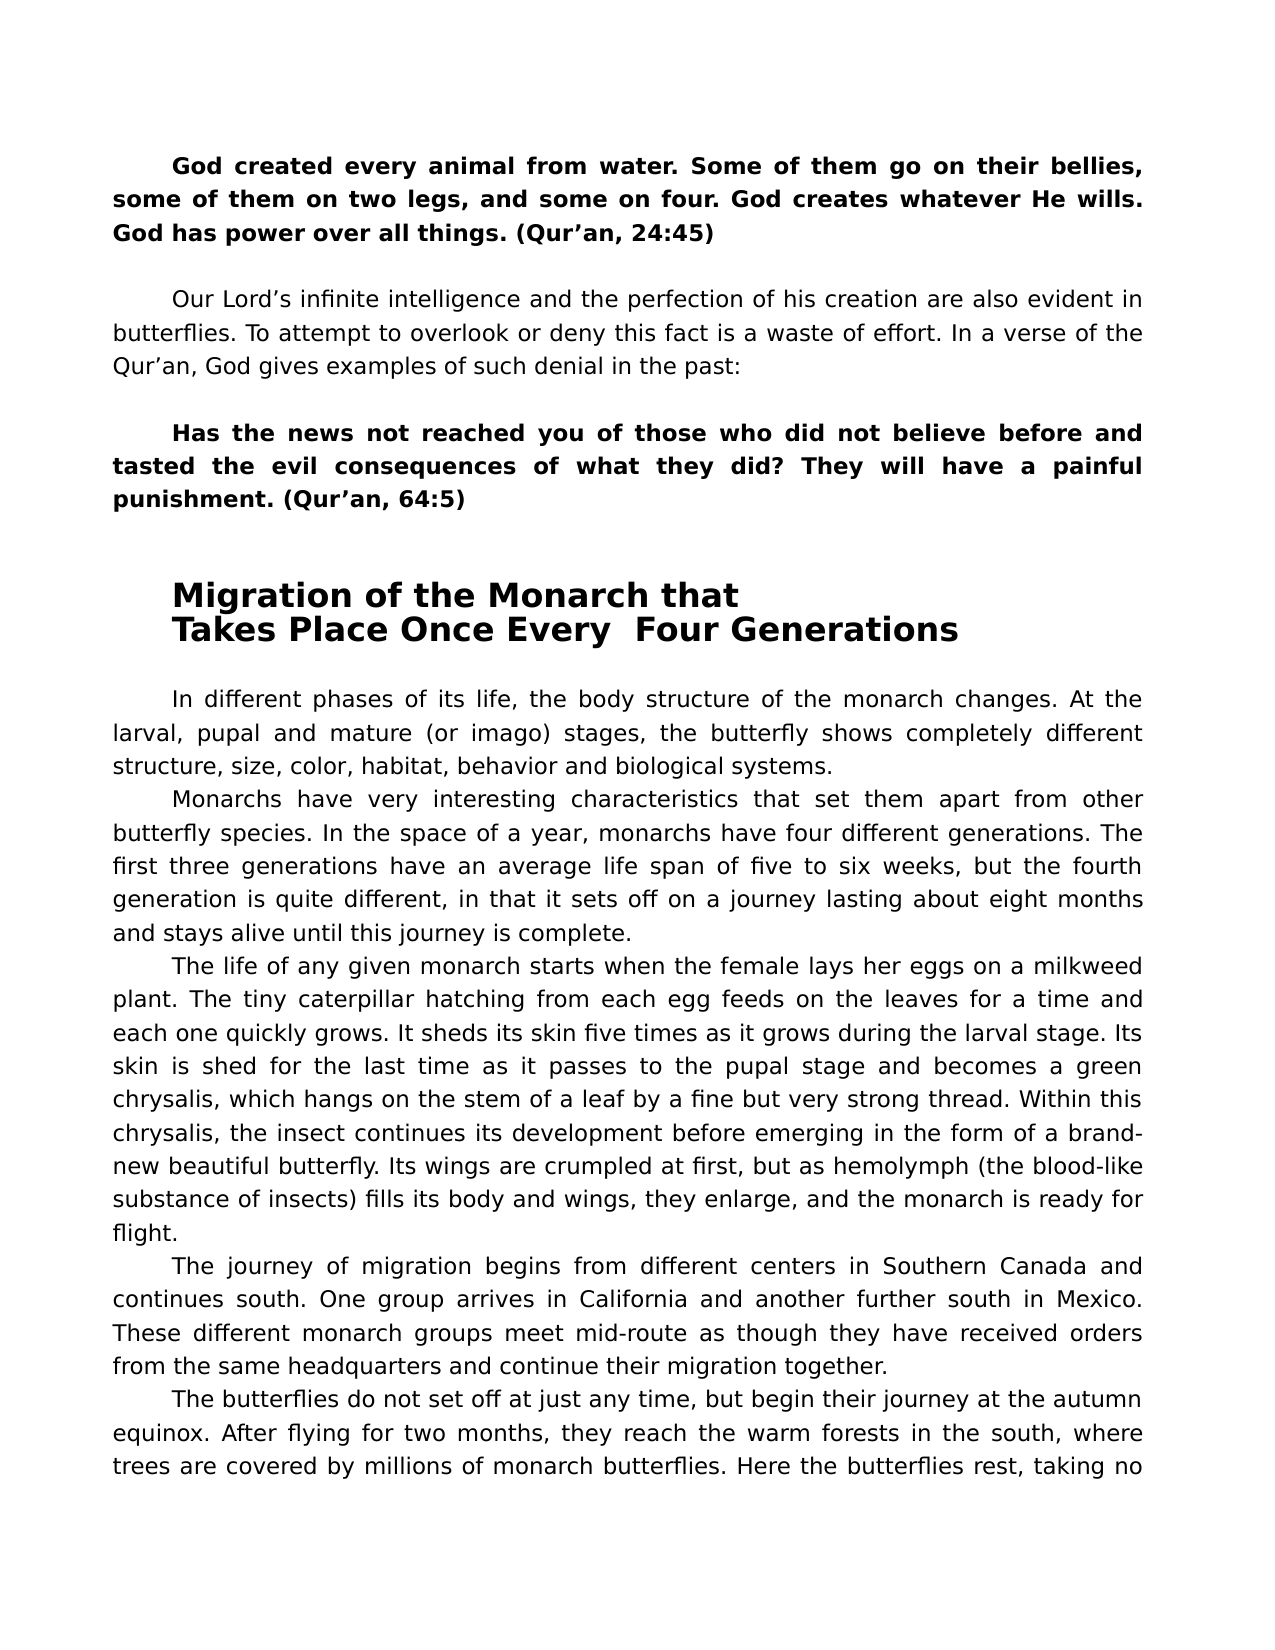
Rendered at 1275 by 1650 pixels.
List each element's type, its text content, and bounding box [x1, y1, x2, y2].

text Takes Place Once Every Four Generations [112, 614, 1145, 648]
text Our Lord’s infinite intelligence and the perfection of his creation are also evident in butterflies. To attempt to overlook or deny this fact is a waste of effort. In a verse of the Qur’an, God gives examples of such denial in the past: [112, 281, 1145, 381]
text The butterflies do not set off at just any time, but begin their journey at the autumn equinox. After flying for two months, they reach the warm forests in the south, where trees are covered by millions of monarch butterflies. Here the butterflies rest, taking no [112, 1381, 1145, 1481]
text The journey of migration begins from different centers in Southern Canada and continues south. One group arrives in California and another further south in Mexico. These different monarch groups meet mid-route as though they have received orders from the same headquarters and continue their migration together. [112, 1248, 1145, 1381]
text God created every animal from water. Some of them go on their bellies, some of them on two legs, and some on four. God creates whatever He wills. God has power over all things. (Qur’an, 24:45) [112, 148, 1145, 248]
text Monarchs have very interesting characteristics that set them apart from other butterfly species. In the space of a year, monarchs have four different generations. The first three generations have an average life span of five to six weeks, but the fourth generation is quite different, in that it sets off on a journey lasting about eight months and stays alive until this journey is complete. [112, 781, 1145, 948]
text The life of any given monarch starts when the female lays her eggs on a milkweed plant. The tiny caterpillar hatching from each egg feeds on the leaves for a time and each one quickly grows. It sheds its skin five times as it grows during the larval stage. Its skin is shed for the last time as it passes to the pupal stage and becomes a green chrysalis, which hangs on the stem of a leaf by a fine but very strong thread. Within this chrysalis, the insect continues its development before emerging in the form of a brand-new beautiful butterfly. Its wings are crumpled at first, but as hemolymph (the blood-like substance of insects) fills its body and wings, they enlarge, and the monarch is ready for flight. [112, 948, 1145, 1248]
text Has the news not reached you of those who did not believe before and tasted the evil consequences of what they did? They will have a painful punishment. (Qur’an, 64:5) [112, 414, 1145, 514]
text In different phases of its life, the body structure of the monarch changes. At the larval, pupal and mature (or imago) stages, the butterfly shows completely different structure, size, color, habitat, behavior and biological systems. [112, 681, 1145, 781]
text Migration of the Monarch that [112, 581, 1145, 614]
